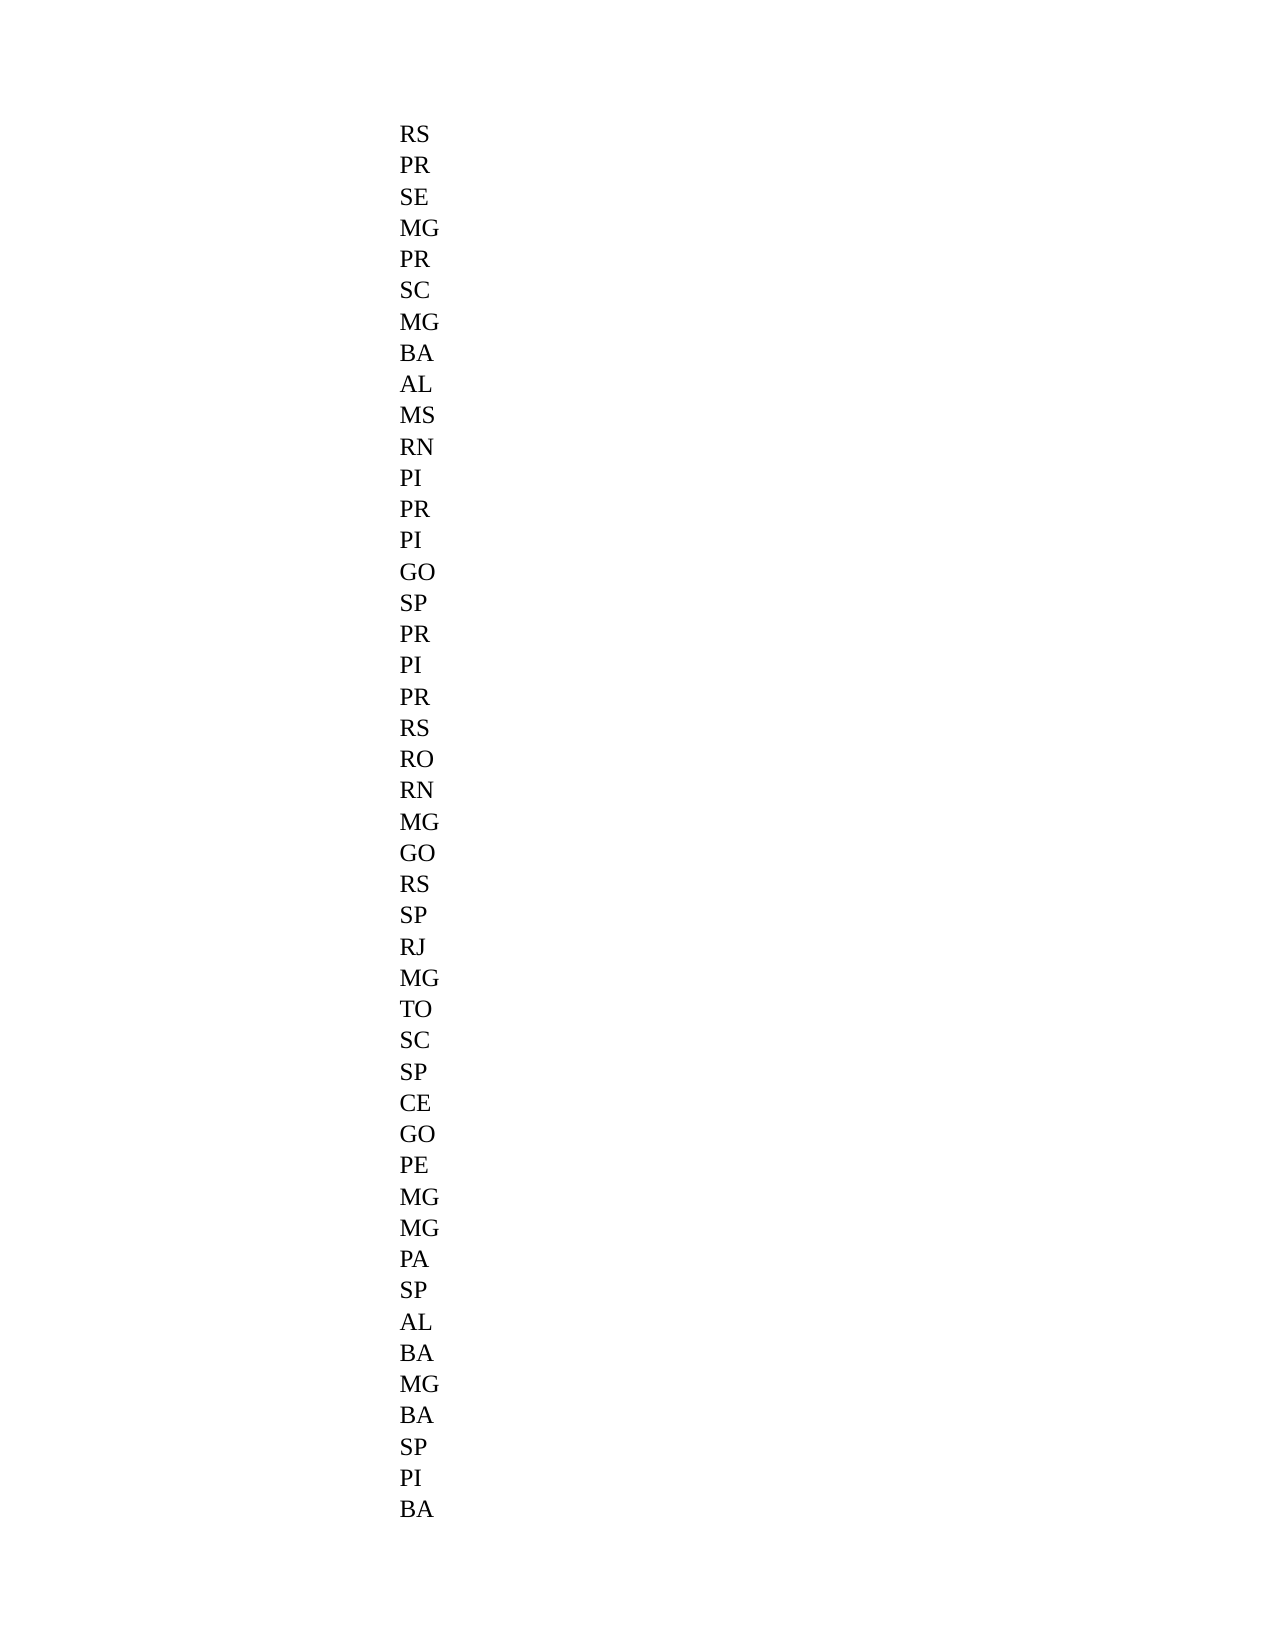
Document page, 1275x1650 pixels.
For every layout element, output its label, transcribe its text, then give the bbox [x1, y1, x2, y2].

table_cell MG [399, 212, 446, 243]
table_cell [118, 774, 399, 806]
table_cell PI [399, 462, 446, 493]
table_cell BA [399, 1493, 446, 1524]
table_cell PR [399, 618, 446, 649]
table_cell [118, 1056, 399, 1087]
table_cell [118, 1399, 399, 1431]
table_cell [118, 181, 399, 212]
table_cell [118, 556, 399, 587]
table_cell MG [399, 1368, 446, 1399]
table_cell AL [399, 368, 446, 399]
table_cell [118, 1493, 399, 1524]
table_cell [118, 1087, 399, 1118]
table_cell [118, 149, 399, 181]
table_cell [118, 337, 399, 368]
table_cell RS [399, 868, 446, 899]
table_cell BA [399, 1399, 446, 1431]
table_cell CE [399, 1087, 446, 1118]
table_cell [118, 306, 399, 337]
table_cell [118, 118, 399, 149]
table_cell MG [399, 962, 446, 993]
table_cell SE [399, 181, 446, 212]
table_cell [118, 618, 399, 649]
table_cell PI [399, 524, 446, 556]
table_cell PR [399, 243, 446, 274]
table_cell [118, 1306, 399, 1337]
table_cell [118, 743, 399, 774]
table_cell SP [399, 1056, 446, 1087]
table_cell PR [399, 681, 446, 712]
table_cell [118, 1243, 399, 1274]
table_cell RJ [399, 931, 446, 962]
table_cell [118, 1149, 399, 1181]
table_cell SC [399, 1024, 446, 1056]
table_cell [118, 931, 399, 962]
table_cell RN [399, 431, 446, 462]
table_cell [118, 1431, 399, 1462]
table_cell SP [399, 899, 446, 931]
table_cell PI [399, 1462, 446, 1493]
table_cell SP [399, 587, 446, 618]
table_cell RS [399, 712, 446, 743]
table_cell [118, 868, 399, 899]
table_cell [118, 1462, 399, 1493]
table_cell [118, 837, 399, 868]
table_cell [118, 1024, 399, 1056]
table_cell GO [399, 1118, 446, 1149]
table_cell [118, 681, 399, 712]
table_cell SP [399, 1431, 446, 1462]
table_cell BA [399, 1337, 446, 1368]
table_cell RS [399, 118, 446, 149]
table_cell [118, 993, 399, 1024]
table_cell [118, 1118, 399, 1149]
table_cell [118, 243, 399, 274]
table_cell MG [399, 806, 446, 837]
table_cell [118, 431, 399, 462]
table_cell PA [399, 1243, 446, 1274]
table_cell TO [399, 993, 446, 1024]
table_cell [118, 462, 399, 493]
table_cell RN [399, 774, 446, 806]
table_cell [118, 1368, 399, 1399]
table_cell [118, 212, 399, 243]
table_cell [118, 399, 399, 431]
table_cell PR [399, 493, 446, 524]
table_cell MS [399, 399, 446, 431]
table_cell [118, 712, 399, 743]
table_cell [118, 1274, 399, 1306]
table_cell [118, 1181, 399, 1212]
table_cell GO [399, 837, 446, 868]
table_cell [118, 587, 399, 618]
table_cell MG [399, 1212, 446, 1243]
table_cell RO [399, 743, 446, 774]
table_cell [118, 649, 399, 681]
table_cell PE [399, 1149, 446, 1181]
table_cell [118, 274, 399, 306]
table_cell [118, 524, 399, 556]
table_cell [118, 806, 399, 837]
table_cell BA [399, 337, 446, 368]
table_cell MG [399, 1181, 446, 1212]
table_cell [118, 1212, 399, 1243]
table_cell PR [399, 149, 446, 181]
table_cell SC [399, 274, 446, 306]
table_cell [118, 1337, 399, 1368]
table_cell [118, 493, 399, 524]
table_cell [118, 899, 399, 931]
table_cell MG [399, 306, 446, 337]
table_cell SP [399, 1274, 446, 1306]
table_cell GO [399, 556, 446, 587]
table_cell AL [399, 1306, 446, 1337]
table_cell [118, 962, 399, 993]
table_cell PI [399, 649, 446, 681]
table_cell [118, 368, 399, 399]
